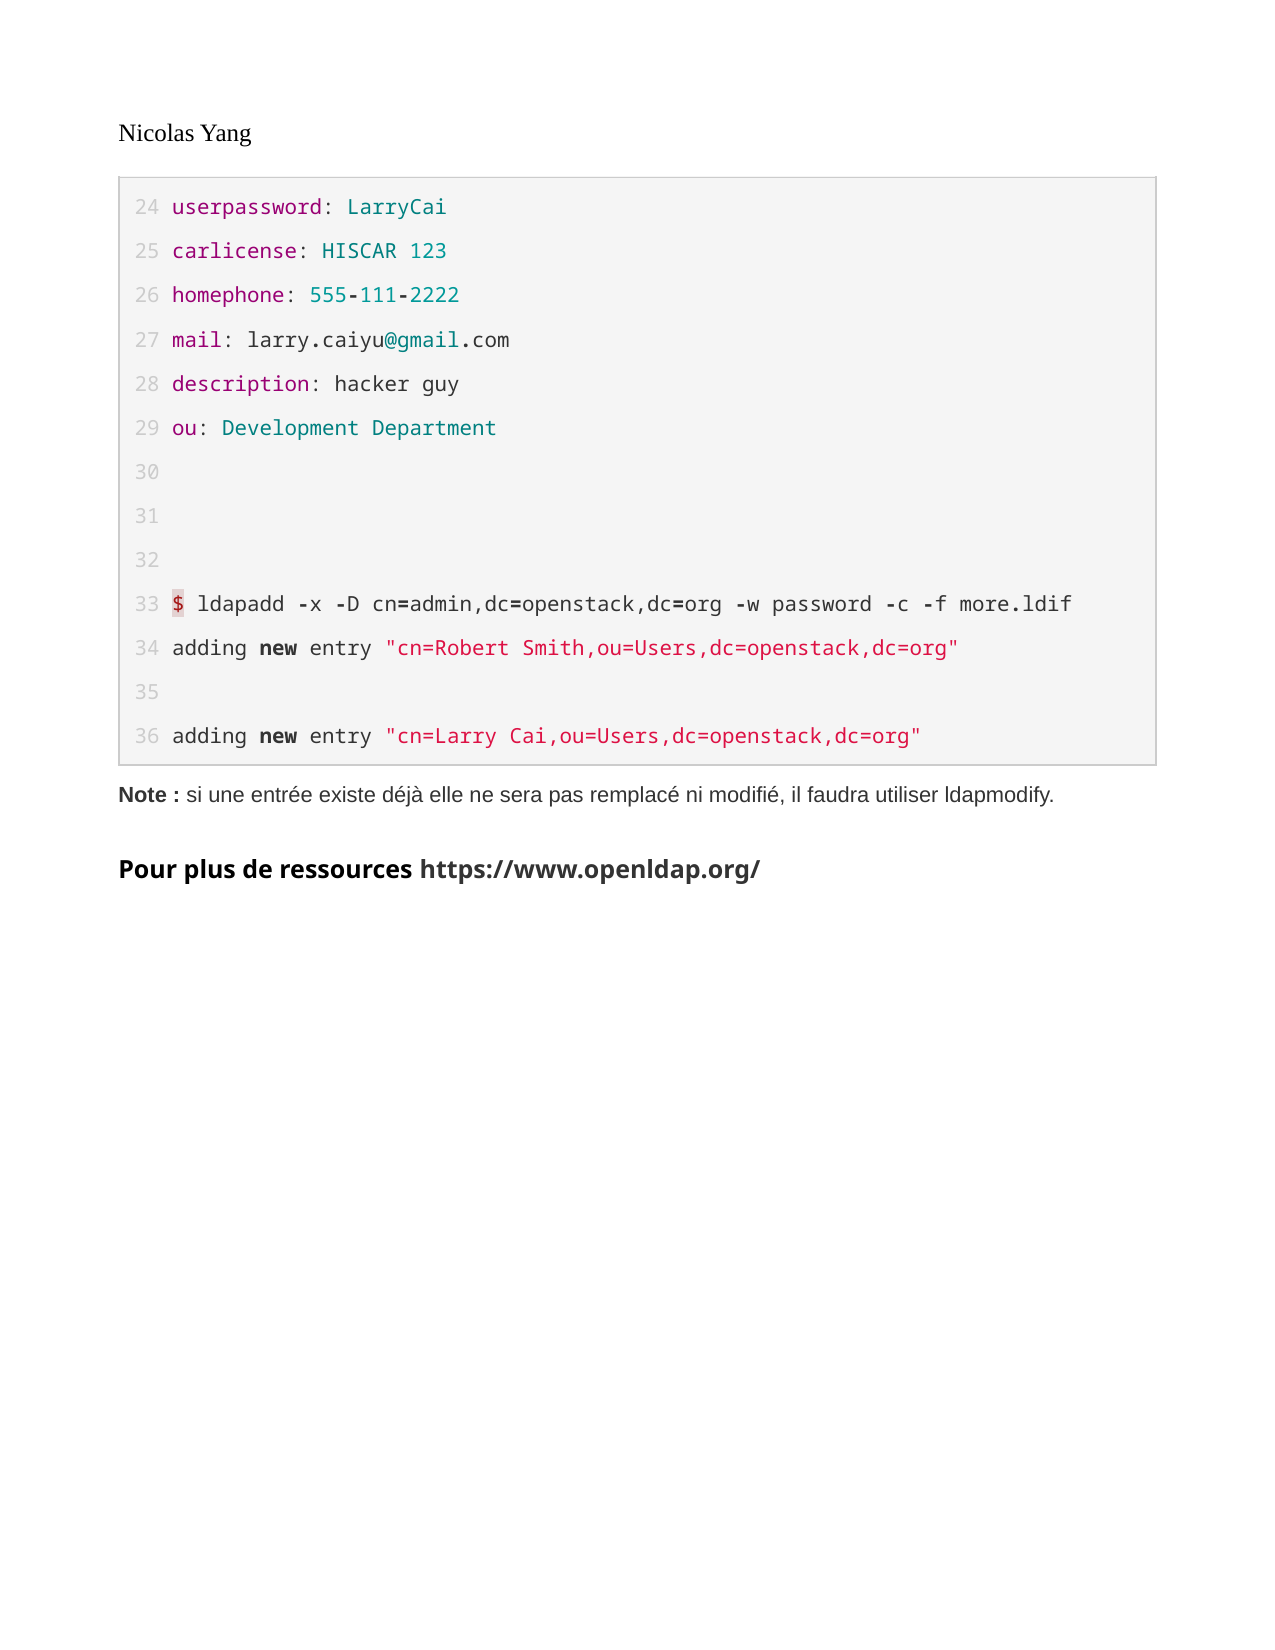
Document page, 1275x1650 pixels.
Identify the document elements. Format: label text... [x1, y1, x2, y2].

text 36 adding new entry "cn=Larry Cai,ou=Users,dc=openstack,dc=org" [120, 705, 1155, 764]
text 34 adding new entry "cn=Robert Smith,ou=Users,dc=openstack,dc=org" [120, 617, 1155, 661]
text 28 description: hacker guy [120, 353, 1155, 397]
text Note : si une entrée existe déjà elle ne sera pas remplacé ni modifié, il faudra utiliser ldapmodify. [118, 781, 1157, 807]
text 24 userpassword: LarryCai [120, 178, 1155, 220]
text 27 mail: larry.caiyu@gmail.com [120, 308, 1155, 353]
text 26 homephone: 555-111-2222 [120, 264, 1155, 308]
text 35 [120, 661, 1155, 705]
text 33 $ ldapadd -x -D cn=admin,dc=openstack,dc=org -w password -c -f more.ldif [120, 573, 1155, 617]
text 29 ou: Development Department [120, 397, 1155, 441]
text 30 [120, 441, 1155, 485]
text Pour plus de ressources https://www.openldap.org/ [118, 851, 1157, 886]
text 25 carlicense: HISCAR 123 [120, 220, 1155, 264]
text 32 [120, 529, 1155, 573]
text 31 [120, 485, 1155, 529]
